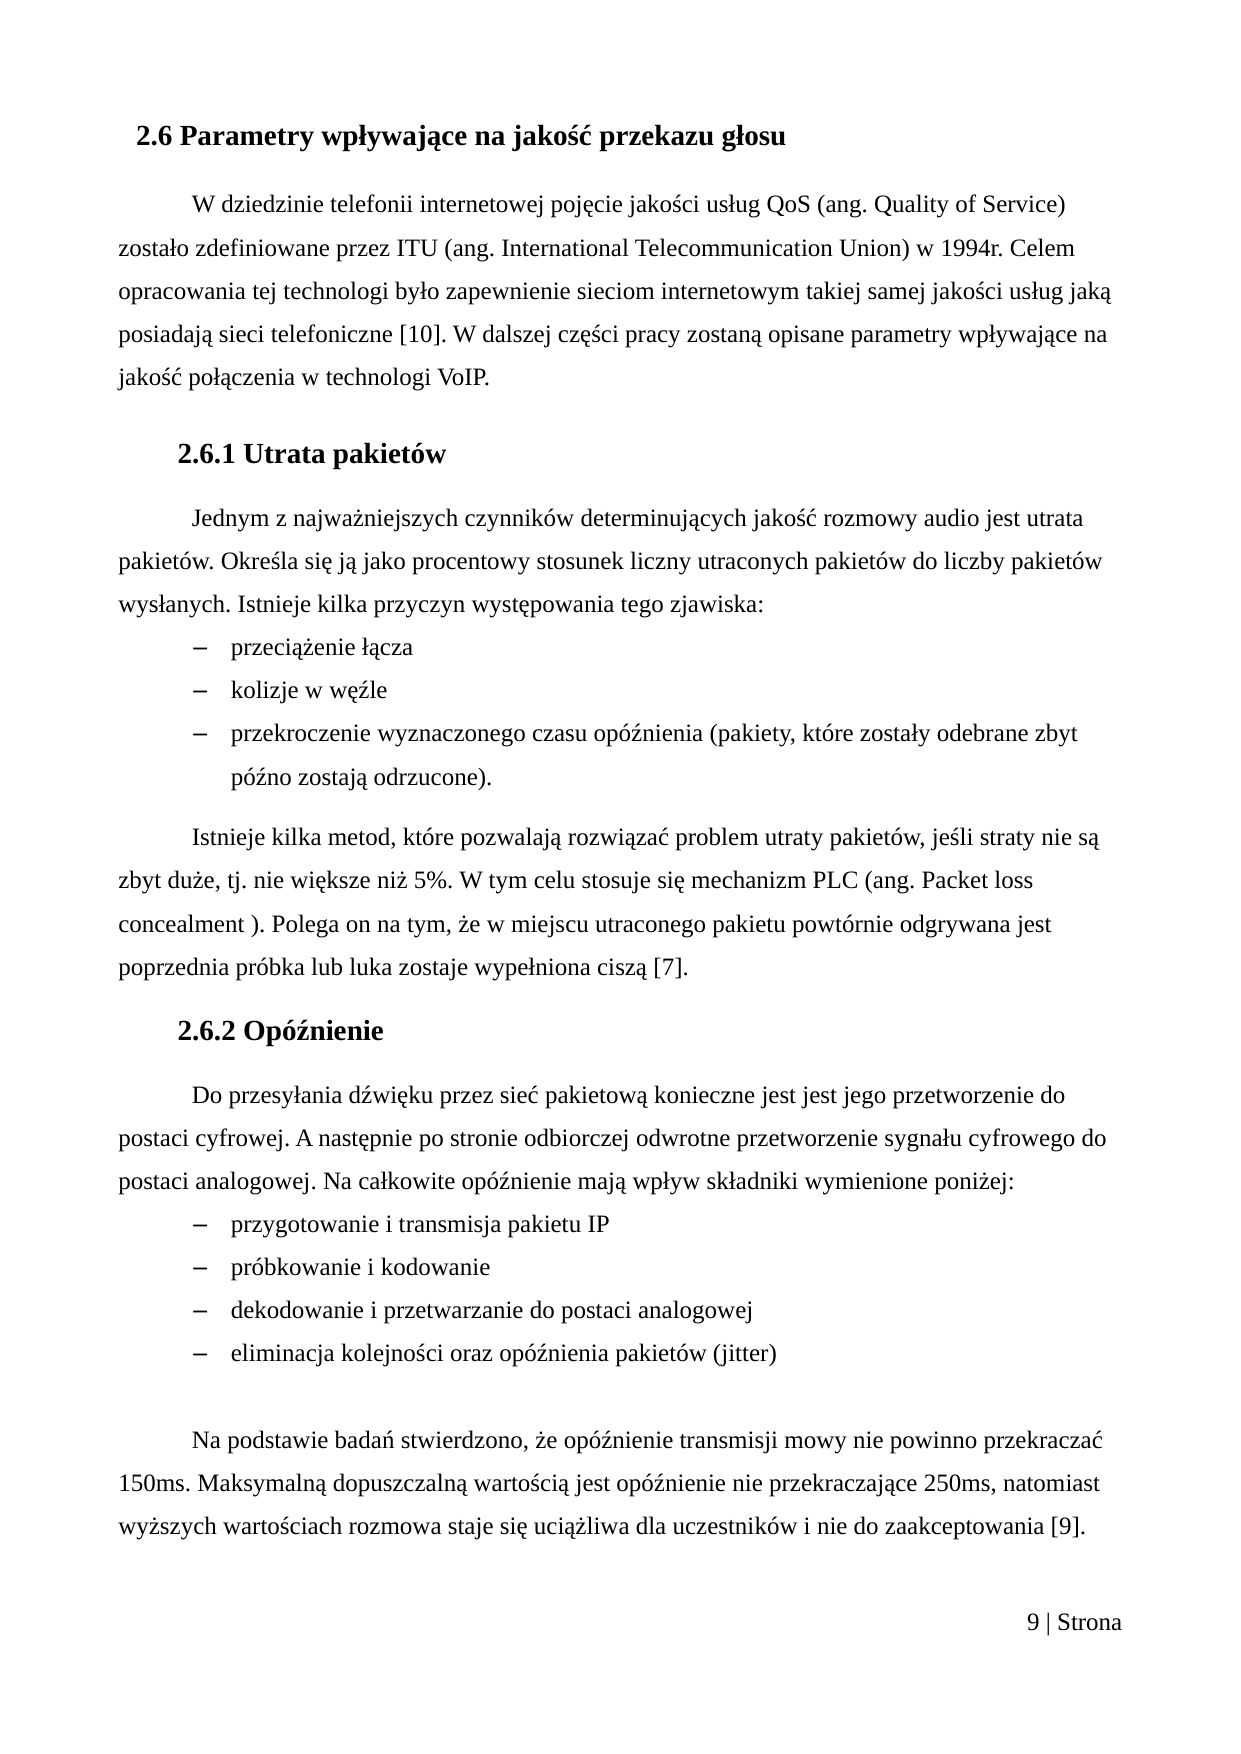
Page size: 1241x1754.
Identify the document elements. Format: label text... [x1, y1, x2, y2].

list kolizje w węźle [193, 675, 1122, 704]
list przygotowanie i transmisja pakietu IP [193, 1209, 1122, 1238]
list dekodowanie i przetwarzanie do postaci analogowej [193, 1295, 1122, 1324]
list przeciążenie łącza [193, 632, 1122, 661]
text Jednym z najważniejszych czynników determinujących jakość rozmowy audio jest utrata pakietów. Określa się ją jako procentowy stosunek liczny utraconych pakietów do liczby pakietów wysłanych. Istnieje kilka przyczyn występowania tego zjawiska: [118, 503, 1122, 618]
text W dziedzinie telefonii internetowej pojęcie jakości usług QoS (ang. Quality of Service) zostało zdefiniowane przez ITU (ang. International Telecommunication Union) w 1994r. Celem opracowania tej technologi było zapewnienie sieciom internetowym takiej samej jakości usług jaką posiadają sieci telefoniczne [10]. W dalszej części pracy zostaną opisane parametry wpływające na jakość połączenia w technologi VoIP. [118, 185, 1122, 391]
subtitle 2.6.1 Utrata pakietów [177, 436, 1122, 469]
subtitle 2.6 Parametry wpływające na jakość przekazu głosu [136, 118, 1122, 152]
text Na podstawie badań stwierdzono, że opóźnienie transmisji mowy nie powinno przekraczać 150ms. Maksymalną dopuszczalną wartością jest opóźnienie nie przekraczające 250ms, natomiast wyższych wartościach rozmowa staje się uciążliwa dla uczestników i nie do zaakceptowania [9]. [118, 1425, 1122, 1540]
list przekroczenie wyznaczonego czasu opóźnienia (pakiety, które zostały odebrane zbyt późno zostają odrzucone). [193, 718, 1122, 790]
list eliminacja kolejności oraz opóźnienia pakietów (jitter) [193, 1338, 1122, 1367]
list próbkowanie i kodowanie [193, 1252, 1122, 1281]
text Do przesyłania dźwięku przez sieć pakietową konieczne jest jest jego przetworzenie do postaci cyfrowej. A następnie po stronie odbiorczej odwrotne przetworzenie sygnału cyfrowego do postaci analogowej. Na całkowite opóźnienie mają wpływ składniki wymienione poniżej: [118, 1080, 1122, 1195]
subtitle 2.6.2 Opóźnienie [177, 1013, 1122, 1046]
text Istnieje kilka metod, które pozwalają rozwiązać problem utraty pakietów, jeśli straty nie są zbyt duże, tj. nie większe niż 5%. W tym celu stosuje się mechanizm PLC (ang. Packet loss concealment ). Polega on na tym, że w miejscu utraconego pakietu powtórnie odgrywana jest poprzednia próbka lub luka zostaje wypełniona ciszą [7]. [118, 822, 1122, 981]
